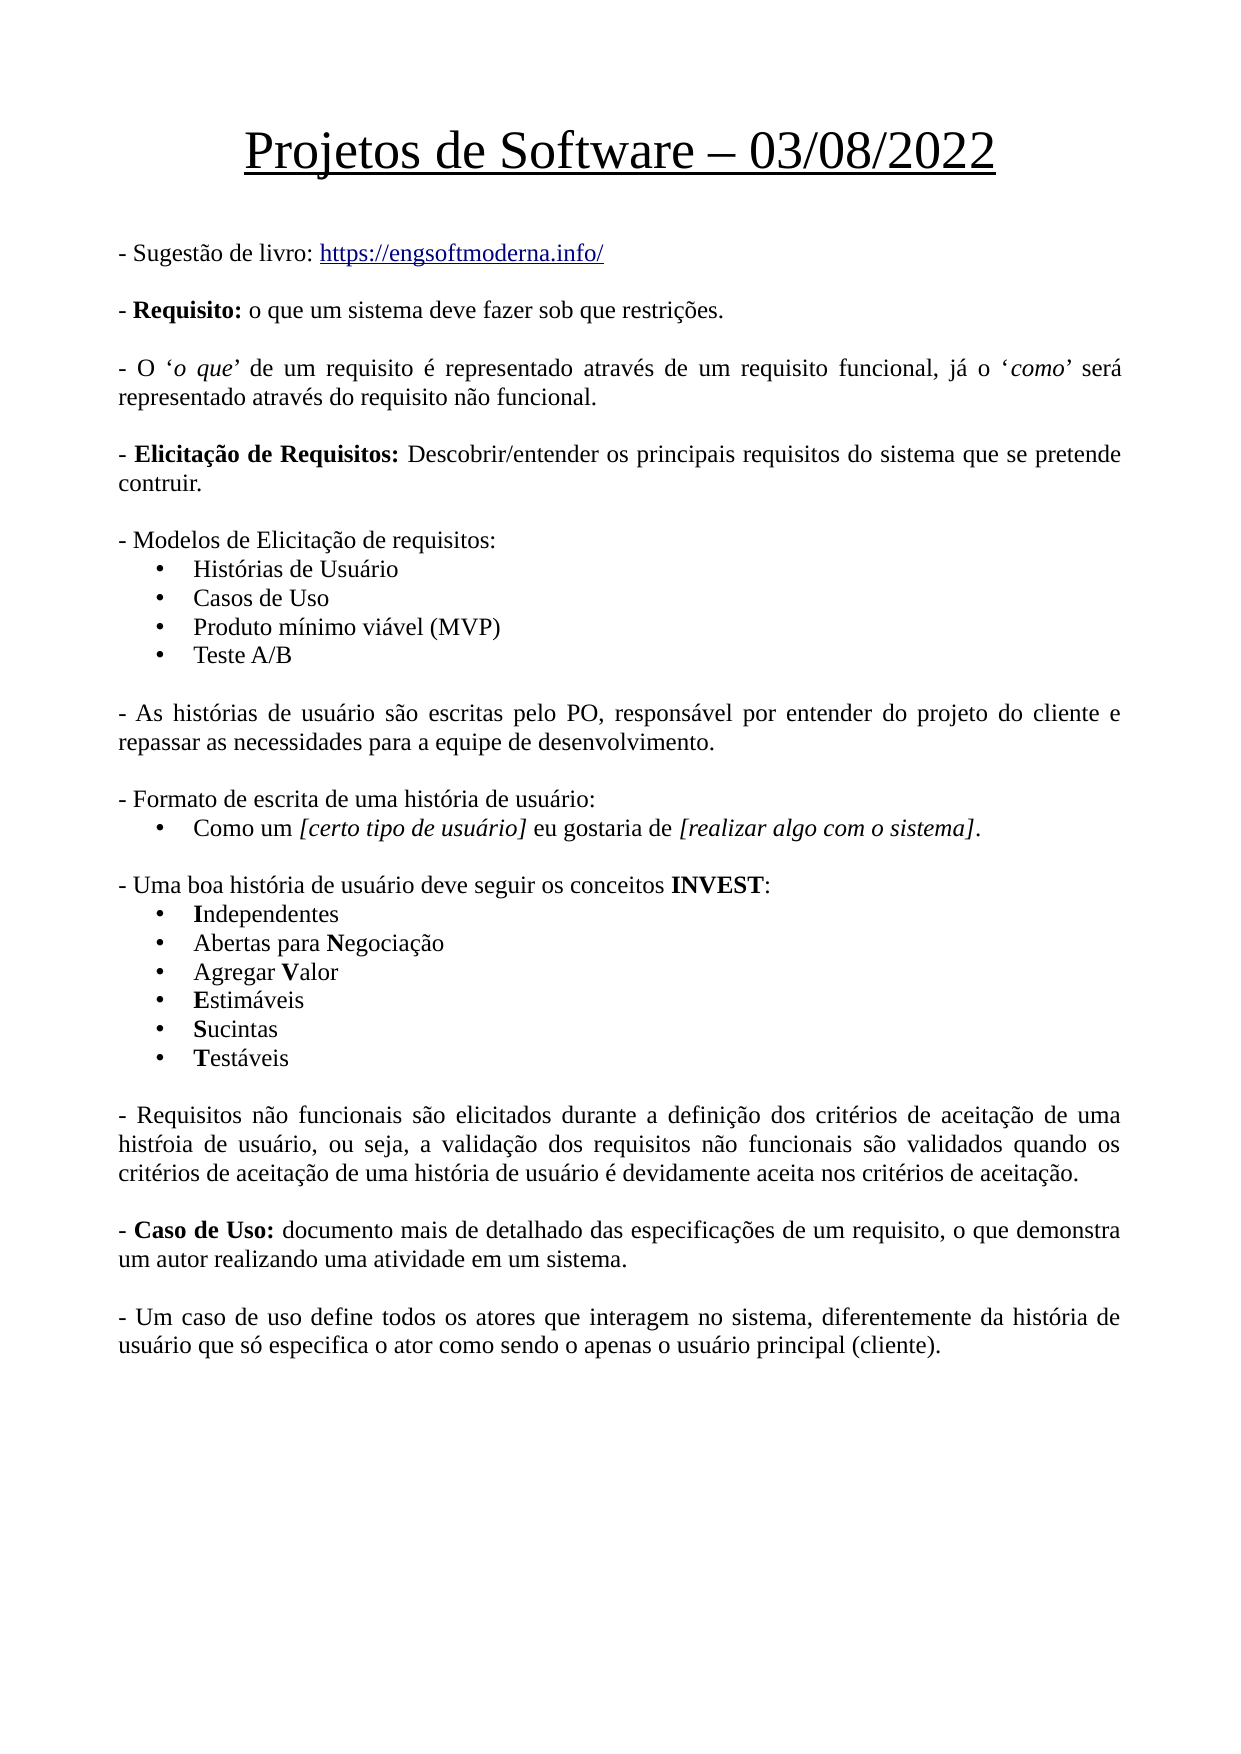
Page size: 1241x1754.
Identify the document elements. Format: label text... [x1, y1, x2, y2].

text - Caso de Uso: documento mais de detalhado das especificações de um requisito, o que demonstra um autor realizando uma atividade em um sistema. [118, 1215, 1122, 1273]
text - Requisito: o que um sistema deve fazer sob que restrições. [118, 295, 1122, 324]
list Independentes [156, 899, 1122, 928]
text - O ‘o que’ de um requisito é representado através de um requisito funcional, já o ‘como’ será representado através do requisito não funcional. [118, 353, 1122, 410]
list Casos de Uso [156, 583, 1122, 612]
text - Formato de escrita de uma história de usuário: [118, 784, 1122, 813]
list Estimáveis [156, 985, 1122, 1014]
text - Sugestão de livro: https://engsoftmoderna.info/ [118, 238, 1122, 267]
list Histórias de Usuário [156, 554, 1122, 583]
text - Modelos de Elicitação de requisitos: [118, 525, 1122, 554]
list Abertas para Negociação [156, 928, 1122, 957]
list Produto mínimo viável (MVP) [156, 612, 1122, 640]
text - Elicitação de Requisitos: Descobrir/entender os principais requisitos do sistema que se pretende contruir. [118, 439, 1122, 497]
text Projetos de Software – 03/08/2022 [118, 118, 1122, 180]
list Agregar Valor [156, 957, 1122, 985]
list Como um [certo tipo de usuário] eu gostaria de [realizar algo com o sistema]. [156, 813, 1122, 842]
text - Um caso de uso define todos os atores que interagem no sistema, diferentemente da história de usuário que só especifica o ator como sendo o apenas o usuário principal (cliente). [118, 1302, 1122, 1359]
list Sucintas [156, 1014, 1122, 1043]
list Teste A/B [156, 640, 1122, 669]
list Testáveis [156, 1043, 1122, 1072]
text - As histórias de usuário são escritas pelo PO, responsável por entender do projeto do cliente e repassar as necessidades para a equipe de desenvolvimento. [118, 698, 1122, 755]
text - Requisitos não funcionais são elicitados durante a definição dos critérios de aceitação de uma histŕoia de usuário, ou seja, a validação dos requisitos não funcionais são validados quando os critérios de aceitação de uma história de usuário é devidamente aceita nos critérios de aceitação. [118, 1100, 1122, 1187]
text - Uma boa história de usuário deve seguir os conceitos INVEST: [118, 870, 1122, 899]
